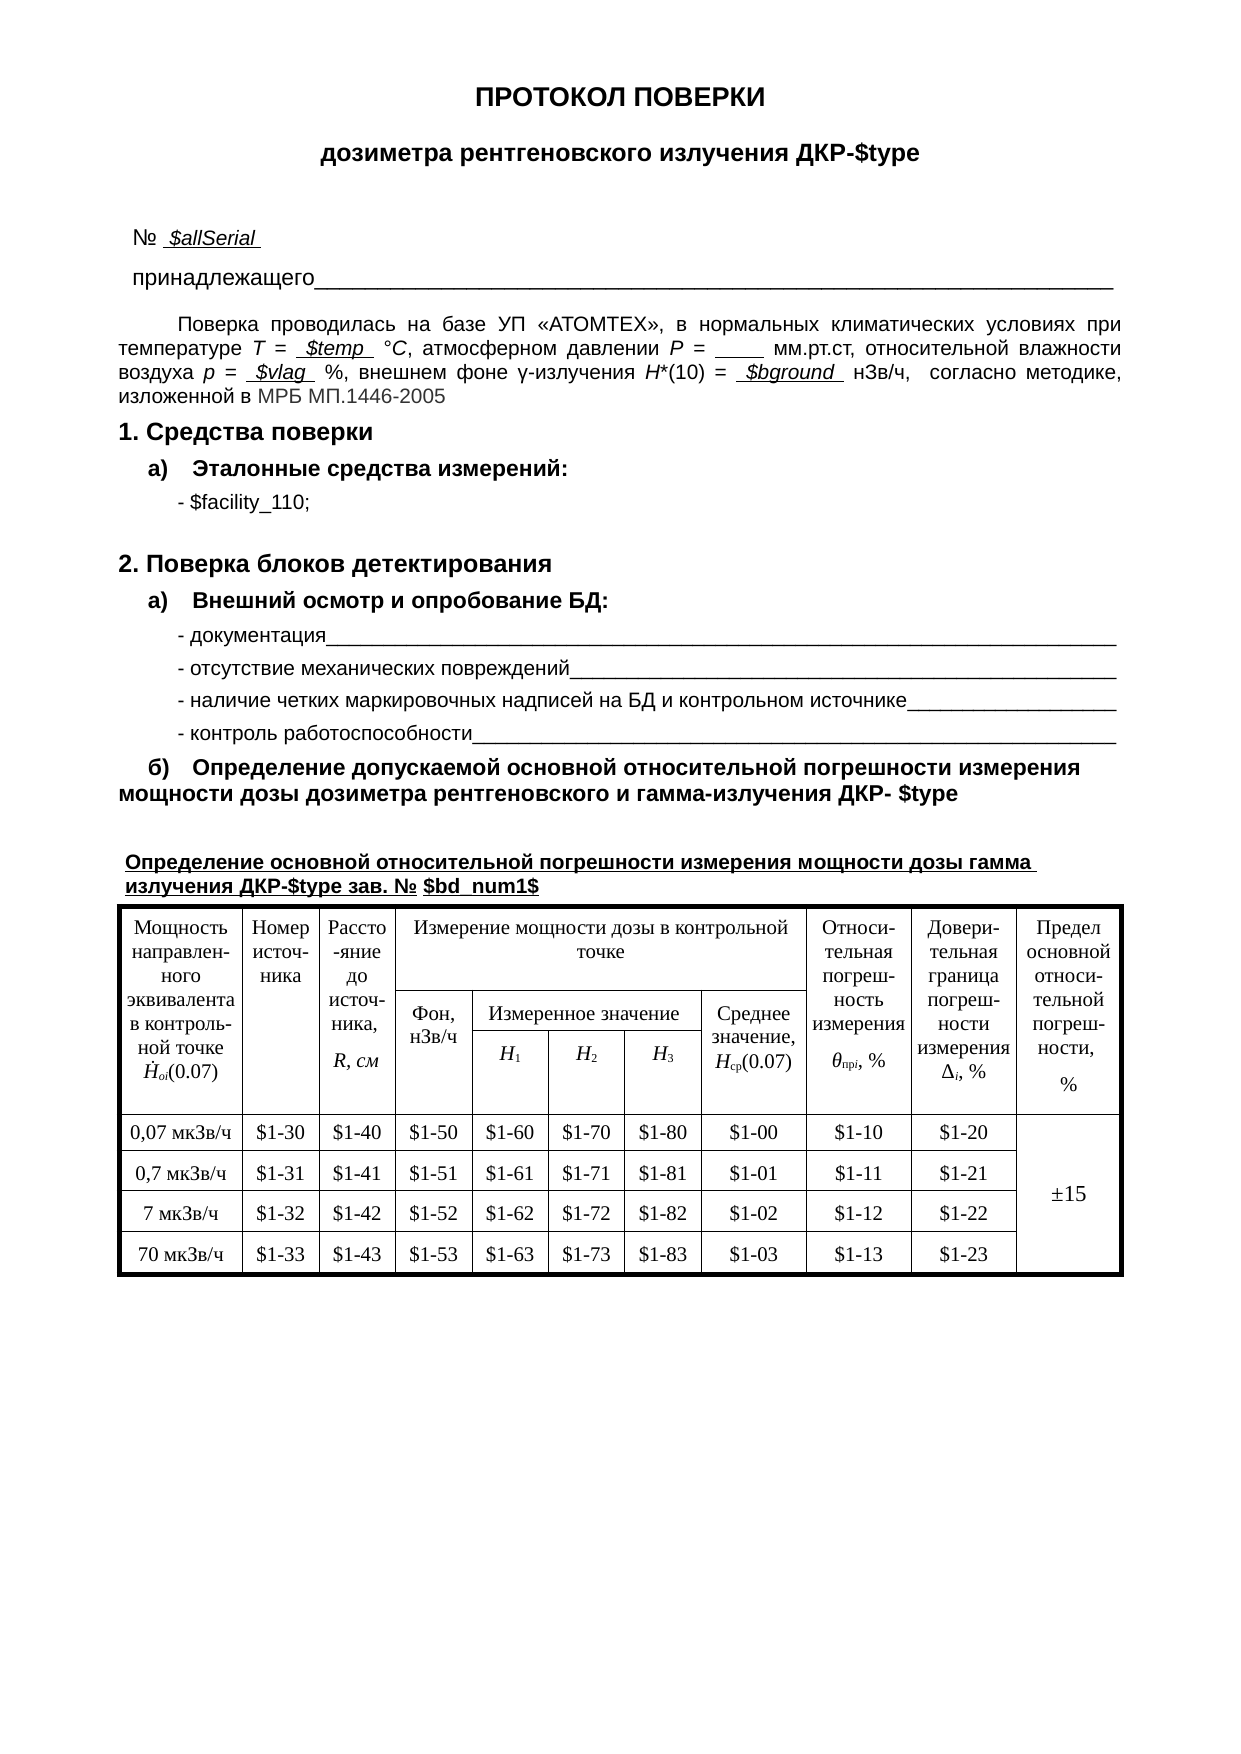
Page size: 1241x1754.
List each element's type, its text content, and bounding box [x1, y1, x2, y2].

table_cell Предел основной относи-тельной погреш-ности, % [1017, 909, 1119, 1114]
table_cell $1-31 [243, 1151, 319, 1190]
table_cell $1-53 [396, 1232, 472, 1272]
table_cell Относи-тельная погреш-ность измерения θпрi, % [807, 909, 911, 1114]
table_cell H2 [549, 1031, 624, 1114]
table_cell $1-10 [807, 1115, 911, 1149]
table_cell $1-43 [320, 1232, 395, 1272]
text а) Эталонные средства измерений: [118, 455, 1122, 481]
table_cell $1-03 [702, 1232, 806, 1272]
table_cell $1-51 [396, 1151, 472, 1190]
table_cell $1-50 [396, 1115, 472, 1149]
subtitle дозиметра рентгеновского излучения ДКР-$type [118, 137, 1122, 166]
table_cell $1-32 [243, 1191, 319, 1231]
text принадлежащего [132, 264, 1122, 290]
table_cell $1-02 [702, 1191, 806, 1231]
table_cell $1-82 [625, 1191, 701, 1231]
table_cell H1 [473, 1031, 548, 1114]
table_cell $1-40 [320, 1115, 395, 1149]
table_cell $1-80 [625, 1115, 701, 1149]
table_cell $1-42 [320, 1191, 395, 1231]
text - наличие четких маркировочных надписей на БД и контрольном источнике [118, 688, 1122, 712]
text Поверка проводилась на базе УП «АТОМТЕХ», в нормальных климатических условиях при температуре Т = $temp °С, атмосферном давлении Р = мм.рт.ст, относительной влажности воздуха р = $vlag %, внешнем фоне γ-излучения H*(10) = $bground нЗв/ч, согласно методике, изложенной в МРБ МП.1446-2005 [118, 312, 1122, 408]
text ПРОТОКОЛ ПОВЕРКИ [118, 81, 1122, 112]
table_cell $1-41 [320, 1151, 395, 1190]
table_cell Среднее значение, Hср(0.07) [702, 991, 806, 1114]
table_cell $1-22 [912, 1191, 1016, 1231]
table_cell $1-72 [549, 1191, 624, 1231]
table_cell 70 мкЗв/ч [122, 1232, 242, 1272]
table_cell 0,7 мкЗв/ч [122, 1151, 242, 1190]
table_cell $1-13 [807, 1232, 911, 1272]
table_cell $1-70 [549, 1115, 624, 1149]
table_cell $1-63 [473, 1232, 548, 1272]
table_cell $1-52 [396, 1191, 472, 1231]
text № $allSerial [132, 224, 1122, 251]
table_cell 0,07 мкЗв/ч [122, 1115, 242, 1149]
table_header Определение основной относительной погрешности измерения мощности дозы гамма излучения ДКР-$type зав. № $bd_num1$ [119, 845, 1121, 904]
table_cell $1-83 [625, 1232, 701, 1272]
text - контроль работоспособности [118, 721, 1122, 745]
table_cell $1-71 [549, 1151, 624, 1190]
text - $facility_110; [118, 490, 1122, 514]
table_cell 7 мкЗв/ч [122, 1191, 242, 1231]
text - отсутствие механических повреждений [118, 655, 1122, 679]
table_cell $1-61 [473, 1151, 548, 1190]
table_cell $1-12 [807, 1191, 911, 1231]
table_cell Довери-тельная граница погреш-ности измерения Δi, % [912, 909, 1016, 1114]
text а) Внешний осмотр и опробование БД: [118, 587, 1122, 613]
table_cell Фон, нЗв/ч [396, 991, 472, 1114]
text б) Определение допускаемой основной относительной погрешности измерения мощности дозы дозиметра рентгеновского и гамма-излучения ДКР- $type [118, 754, 1122, 807]
table_cell $1-01 [702, 1151, 806, 1190]
table_cell $1-30 [243, 1115, 319, 1149]
table_cell $1-33 [243, 1232, 319, 1272]
table_cell H3 [625, 1031, 701, 1114]
table_cell Измерение мощности дозы в контрольной точке [396, 909, 806, 989]
table_cell $1-21 [912, 1151, 1016, 1190]
table_cell Номер источ-ника [243, 909, 319, 1114]
table_cell $1-23 [912, 1232, 1016, 1272]
table_cell $1-11 [807, 1151, 911, 1190]
table_cell Мощность направлен-ного эквивалента в контроль-ной точке Ḣoi(0.07) [122, 909, 242, 1114]
text 1. Средства поверки [118, 417, 1122, 446]
table_cell $1-62 [473, 1191, 548, 1231]
table_cell Рассто-яние до источ-ника, R, см [320, 909, 395, 1114]
table_cell $1-60 [473, 1115, 548, 1149]
table_cell ±15 [1017, 1115, 1119, 1272]
table_cell $1-81 [625, 1151, 701, 1190]
text 2. Поверка блоков детектирования [118, 549, 1122, 578]
text - документация [118, 622, 1122, 646]
table_cell $1-00 [702, 1115, 806, 1149]
table_cell $1-73 [549, 1232, 624, 1272]
table_cell Измеренное значение [473, 991, 701, 1030]
table_cell $1-20 [912, 1115, 1016, 1149]
